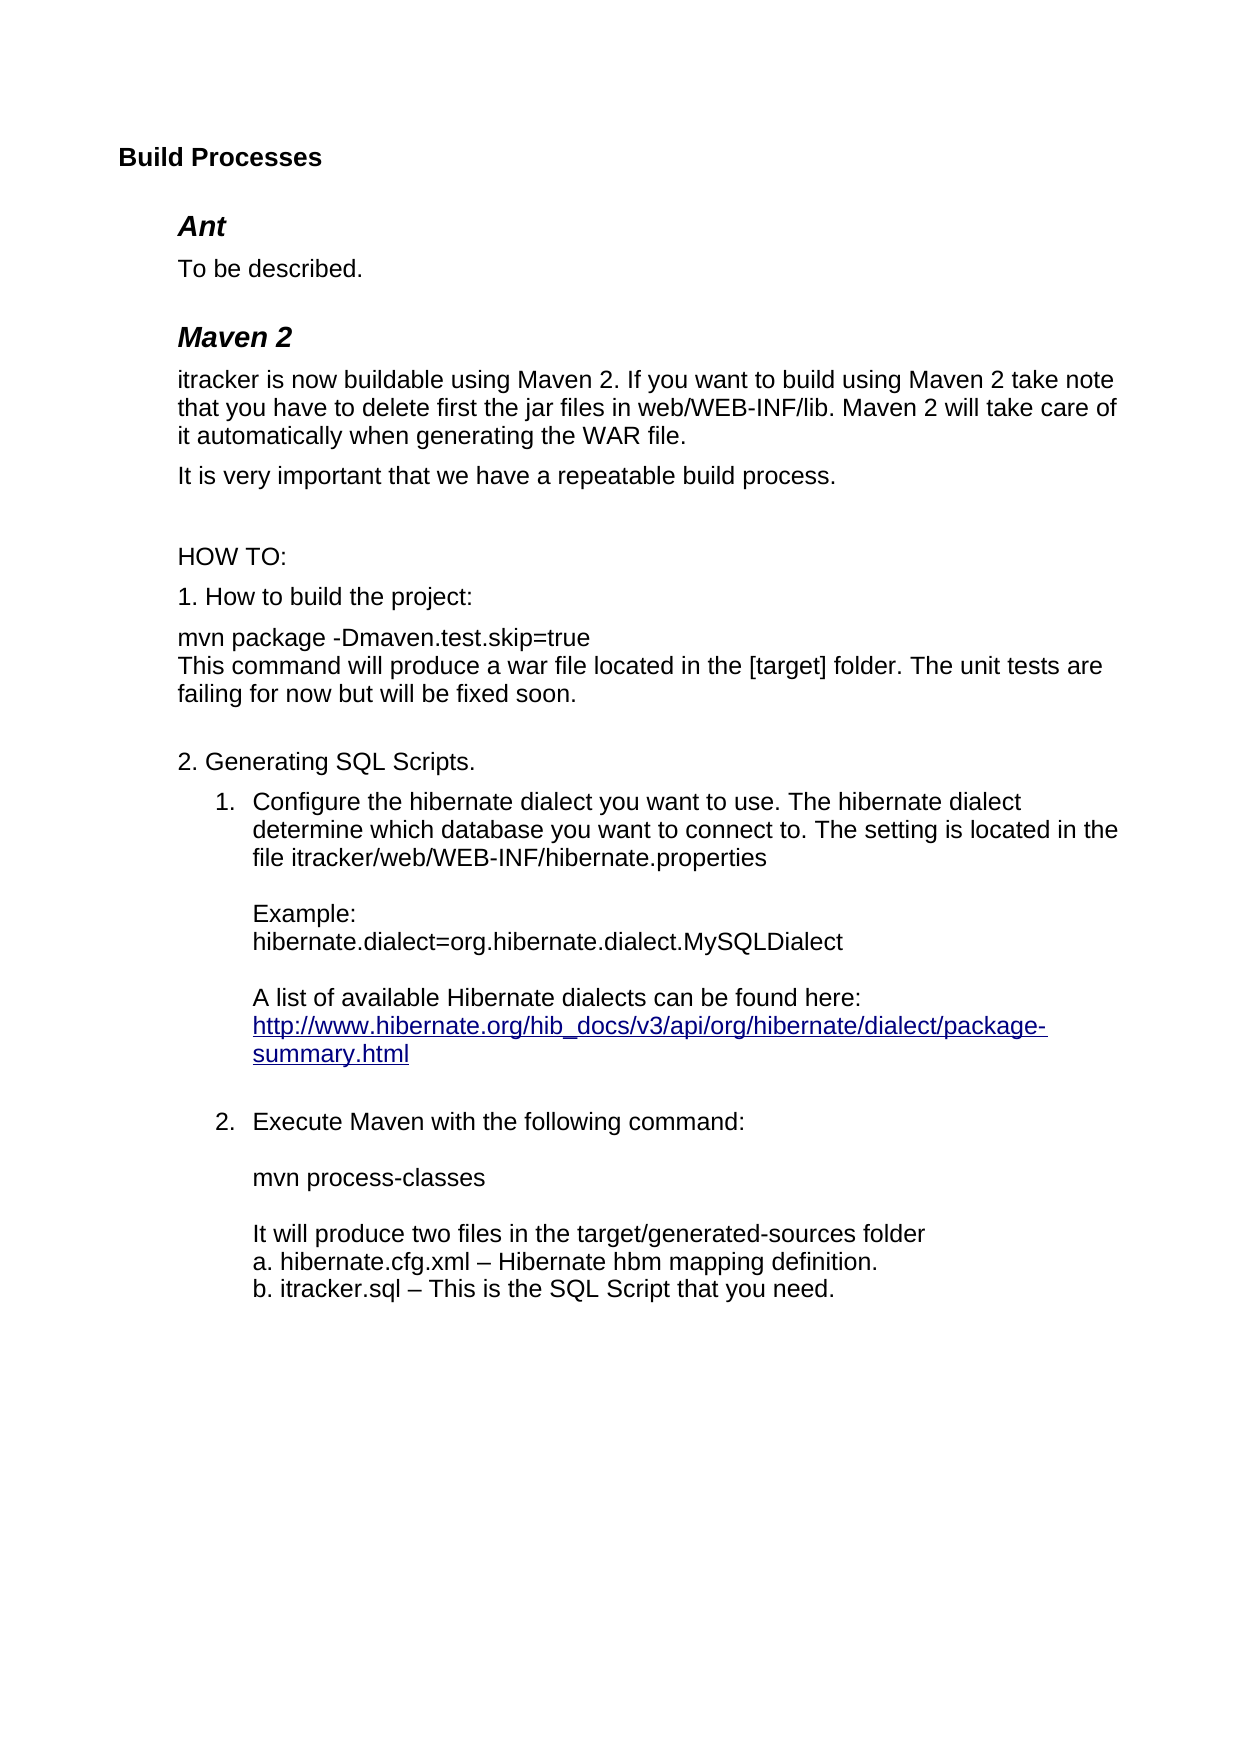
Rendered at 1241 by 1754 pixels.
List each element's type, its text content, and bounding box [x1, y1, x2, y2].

subtitle Build Processes [118, 143, 1122, 172]
text 2. Generating SQL Scripts. [177, 720, 1122, 776]
text It is very important that we have a repeatable build process. [177, 462, 1122, 490]
list Configure the hibernate dialect you want to use. The hibernate dialect determine which database you want to connect to. The setting is located in the file itracker/web/WEB-INF/hibernate.properties Example: hibernate.dialect=org.hibernate.dialect.MySQLDialect A list of available Hibernate dialects can be found here: http://www.hibernate.org/hib_docs/v3/api/org/hibernate/dialect/package-summary.html [215, 788, 1122, 1095]
text itracker is now buildable using Maven 2. If you want to build using Maven 2 take note that you have to delete first the jar files in web/WEB-INF/lib. Maven 2 will take care of it automatically when generating the WAR file. [177, 366, 1122, 449]
subtitle Ant [177, 210, 1122, 243]
text To be described. [177, 255, 1122, 283]
text HOW TO: [177, 543, 1122, 571]
subtitle Maven 2 [177, 321, 1122, 353]
text mvn package -Dmaven.test.skip=true This command will produce a war file located in the [target] folder. The unit tests are failing for now but will be fixed soon. [177, 623, 1122, 707]
list Execute Maven with the following command: mvn process-classes It will produce two files in the target/generated-sources folder a. hibernate.cfg.xml – Hibernate hbm mapping definition. b. itracker.sql – This is the SQL Script that you need. [215, 1108, 1122, 1303]
text 1. How to build the project: [177, 583, 1122, 611]
